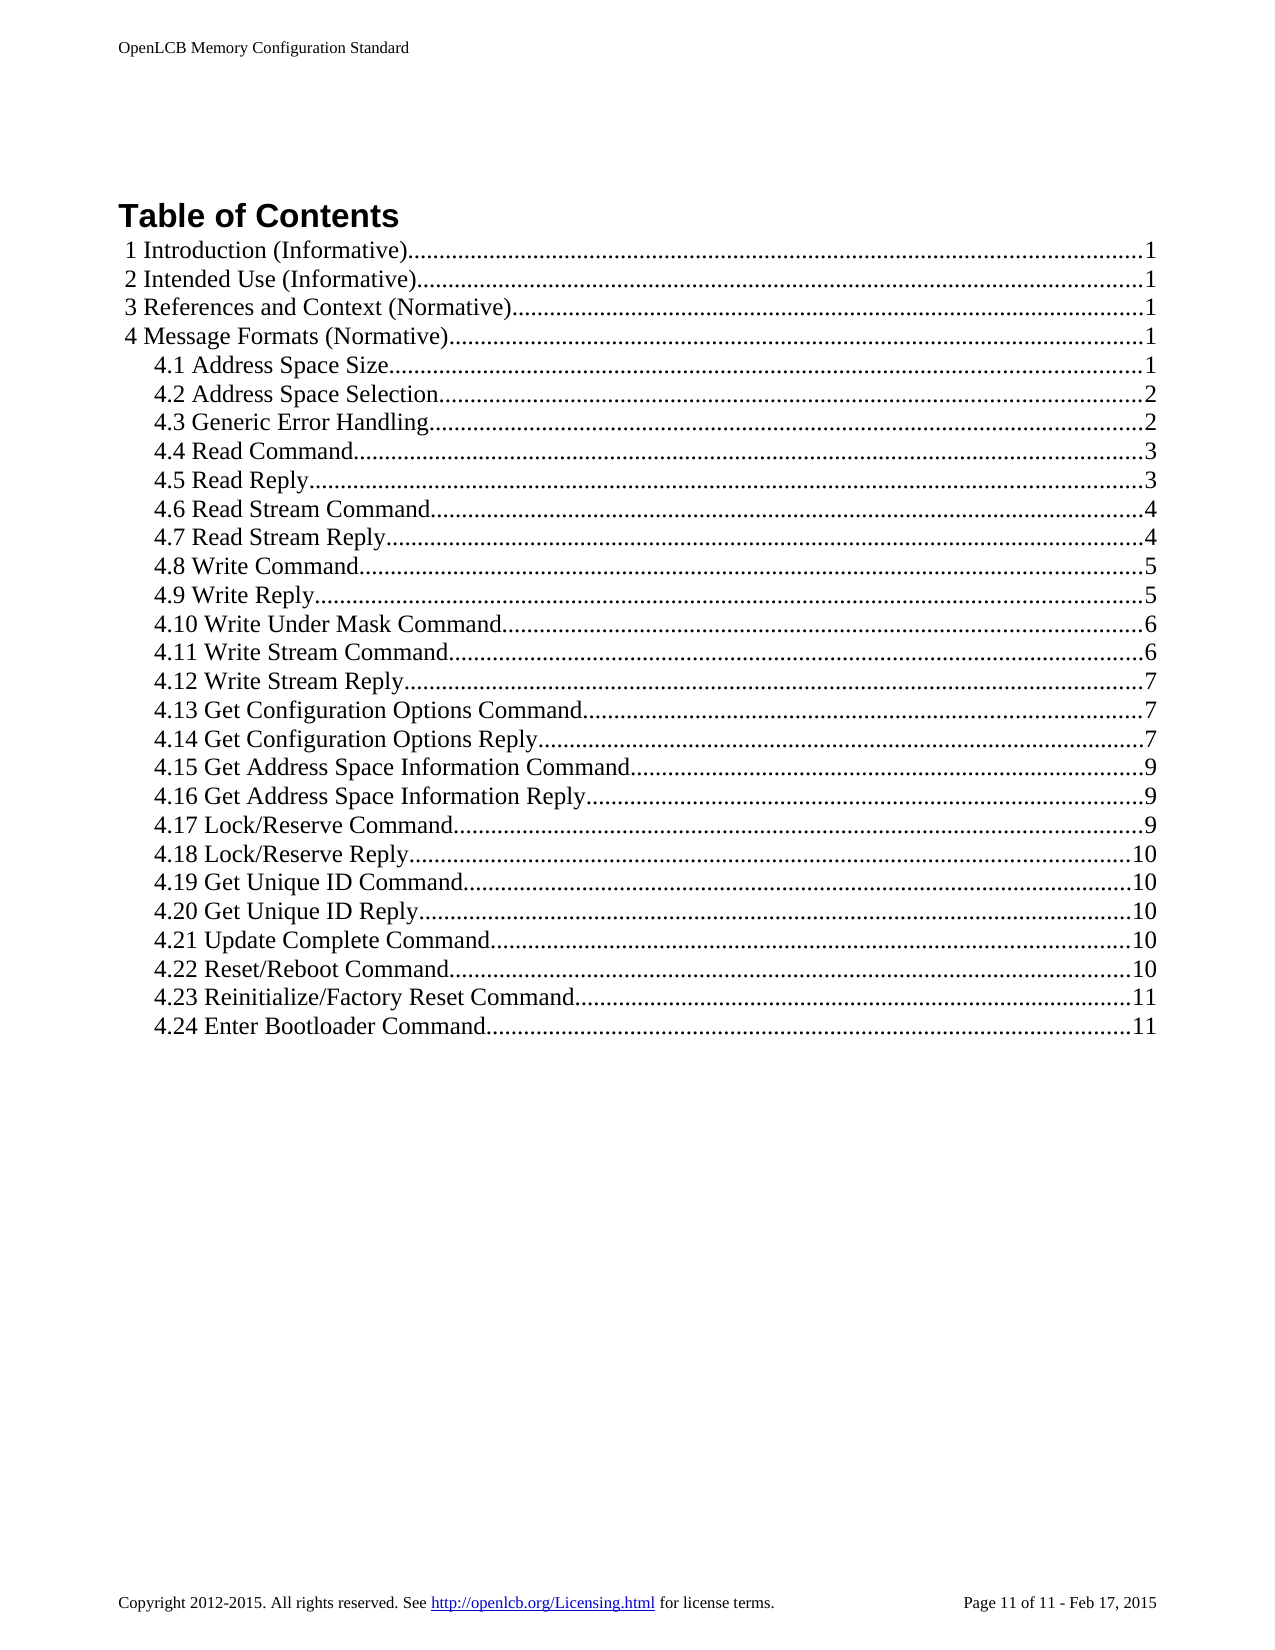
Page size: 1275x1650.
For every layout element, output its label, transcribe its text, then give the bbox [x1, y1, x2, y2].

text 4.10 Write Under Mask Command 6 [148, 609, 1157, 637]
text 4.6 Read Stream Command 4 [148, 494, 1157, 522]
text 4.13 Get Configuration Options Command 7 [148, 695, 1157, 724]
text 4.15 Get Address Space Information Command 9 [148, 752, 1157, 781]
text 4.14 Get Configuration Options Reply 7 [148, 724, 1157, 752]
text 4.1 Address Space Size 1 [148, 350, 1157, 379]
text 4.3 Generic Error Handling 2 [148, 407, 1157, 436]
text 4.5 Read Reply 3 [148, 465, 1157, 494]
text 4.17 Lock/Reserve Command 9 [148, 810, 1157, 839]
text 4.18 Lock/Reserve Reply 10 [148, 839, 1157, 867]
text 4.2 Address Space Selection 2 [148, 379, 1157, 407]
text 3 References and Context (Normative) 1 [118, 292, 1157, 321]
text 4.22 Reset/Reboot Command 10 [148, 954, 1157, 982]
text 4.23 Reinitialize/Factory Reset Command 11 [148, 982, 1157, 1011]
text 4.16 Get Address Space Information Reply 9 [148, 781, 1157, 810]
text 4.7 Read Stream Reply 4 [148, 522, 1157, 551]
text 4.4 Read Command 3 [148, 436, 1157, 465]
text 2 Intended Use (Informative) 1 [118, 264, 1157, 292]
text 4.11 Write Stream Command 6 [148, 637, 1157, 666]
subtitle Table of Contents [118, 196, 1157, 235]
text 4.20 Get Unique ID Reply 10 [148, 896, 1157, 925]
text 1 Introduction (Informative) 1 [118, 235, 1157, 264]
text 4.19 Get Unique ID Command 10 [148, 867, 1157, 896]
text 4 Message Formats (Normative) 1 [118, 321, 1157, 350]
text 4.12 Write Stream Reply 7 [148, 666, 1157, 695]
text 4.8 Write Command 5 [148, 551, 1157, 580]
text 4.21 Update Complete Command 10 [148, 925, 1157, 954]
text 4.24 Enter Bootloader Command 11 [148, 1011, 1157, 1040]
text 4.9 Write Reply 5 [148, 580, 1157, 609]
